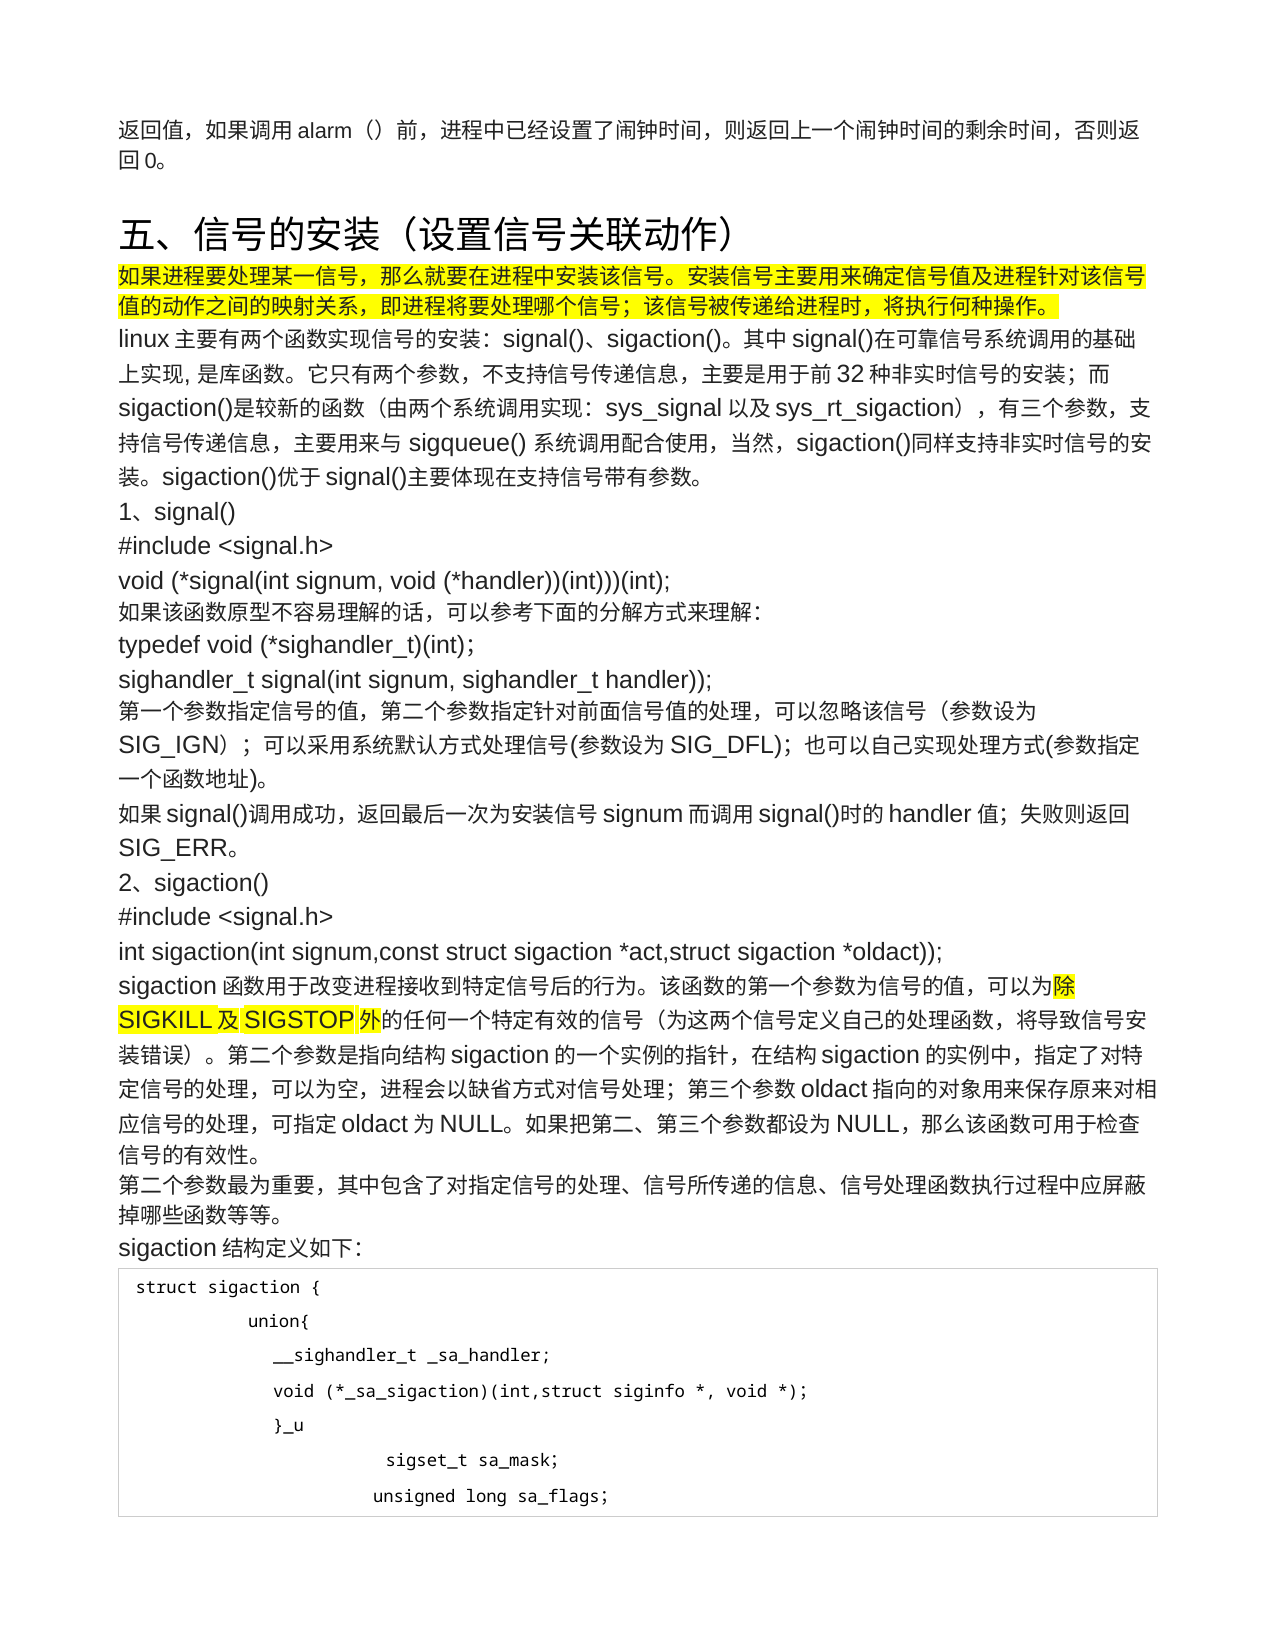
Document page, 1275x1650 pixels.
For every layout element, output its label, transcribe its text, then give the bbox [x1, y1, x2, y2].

text 返回值，如果调用alarm（）前，进程中已经设置了闹钟时间，则返回上一个闹钟时间的剩余时间，否则返回0。 [118, 118, 1157, 173]
text struct sigaction { [119, 1269, 1157, 1300]
text linux主要有两个函数实现信号的安装：signal()、sigaction()。其中signal()在可靠信号系统调用的基础上实现, 是库函数。它只有两个参数，不支持信号传递信息，主要是用于前32种非实时信号的安装；而sigaction()是较新的函数（由两个系统调用实现：sys_signal以及sys_rt_sigaction），有三个参数，支持信号传递信息，主要用来与 sigqueue() 系统调用配合使用，当然，sigaction()同样支持非实时信号的安装。sigaction()优于signal()主要体现在支持信号带有参数。 [118, 324, 1157, 491]
text union{ [119, 1302, 1157, 1334]
text sigaction结构定义如下： [118, 1233, 1157, 1262]
subtitle 五、信号的安装（设置信号关联动作） [118, 213, 1157, 256]
text void (*_sa_sigaction)(int,struct siginfo *, void *)； [119, 1369, 1157, 1404]
text 第二个参数最为重要，其中包含了对指定信号的处理、信号所传递的信息、信号处理函数执行过程中应屏蔽掉哪些函数等等。 [118, 1173, 1157, 1228]
text __sighandler_t _sa_handler; [119, 1336, 1157, 1368]
text sigaction函数用于改变进程接收到特定信号后的行为。该函数的第一个参数为信号的值，可以为除SIGKILL及SIGSTOP外的任何一个特定有效的信号（为这两个信号定义自己的处理函数，将导致信号安装错误）。第二个参数是指向结构sigaction的一个实例的指针，在结构sigaction的实例中，指定了对特定信号的处理，可以为空，进程会以缺省方式对信号处理；第三个参数oldact指向的对象用来保存原来对相应信号的处理，可指定oldact为NULL。如果把第二、第三个参数都设为NULL，那么该函数可用于检查信号的有效性。 [118, 971, 1157, 1168]
text unsigned long sa_flags； [119, 1474, 1157, 1516]
text 如果进程要处理某一信号，那么就要在进程中安装该信号。安装信号主要用来确定信号值及进程针对该信号值的动作之间的映射关系，即进程将要处理哪个信号；该信号被传递给进程时，将执行何种操作。 [118, 264, 1157, 319]
text 2、sigaction() #include <signal.h> int sigaction(int signum,const struct sigaction *act,struct sigaction *oldact)); [118, 867, 1157, 965]
text }_u [119, 1405, 1157, 1438]
text sigset_t sa_mask； [119, 1439, 1157, 1473]
text 1、signal() #include <signal.h> void (*signal(int signum, void (*handler))(int)))(int); 如果该函数原型不容易理解的话，可以参考下面的分解方式来理解： typedef void (*sighandler_t)(int)； sighandler_t signal(int signum, sighandler_t handler)); 第一个参数指定信号的值，第二个参数指定针对前面信号值的处理，可以忽略该信号（参数设为SIG_IGN）；可以采用系统默认方式处理信号(参数设为SIG_DFL)；也可以自己实现处理方式(参数指定一个函数地址)。 如果signal()调用成功，返回最后一次为安装信号signum而调用signal()时的handler值；失败则返回SIG_ERR。 [118, 497, 1157, 862]
